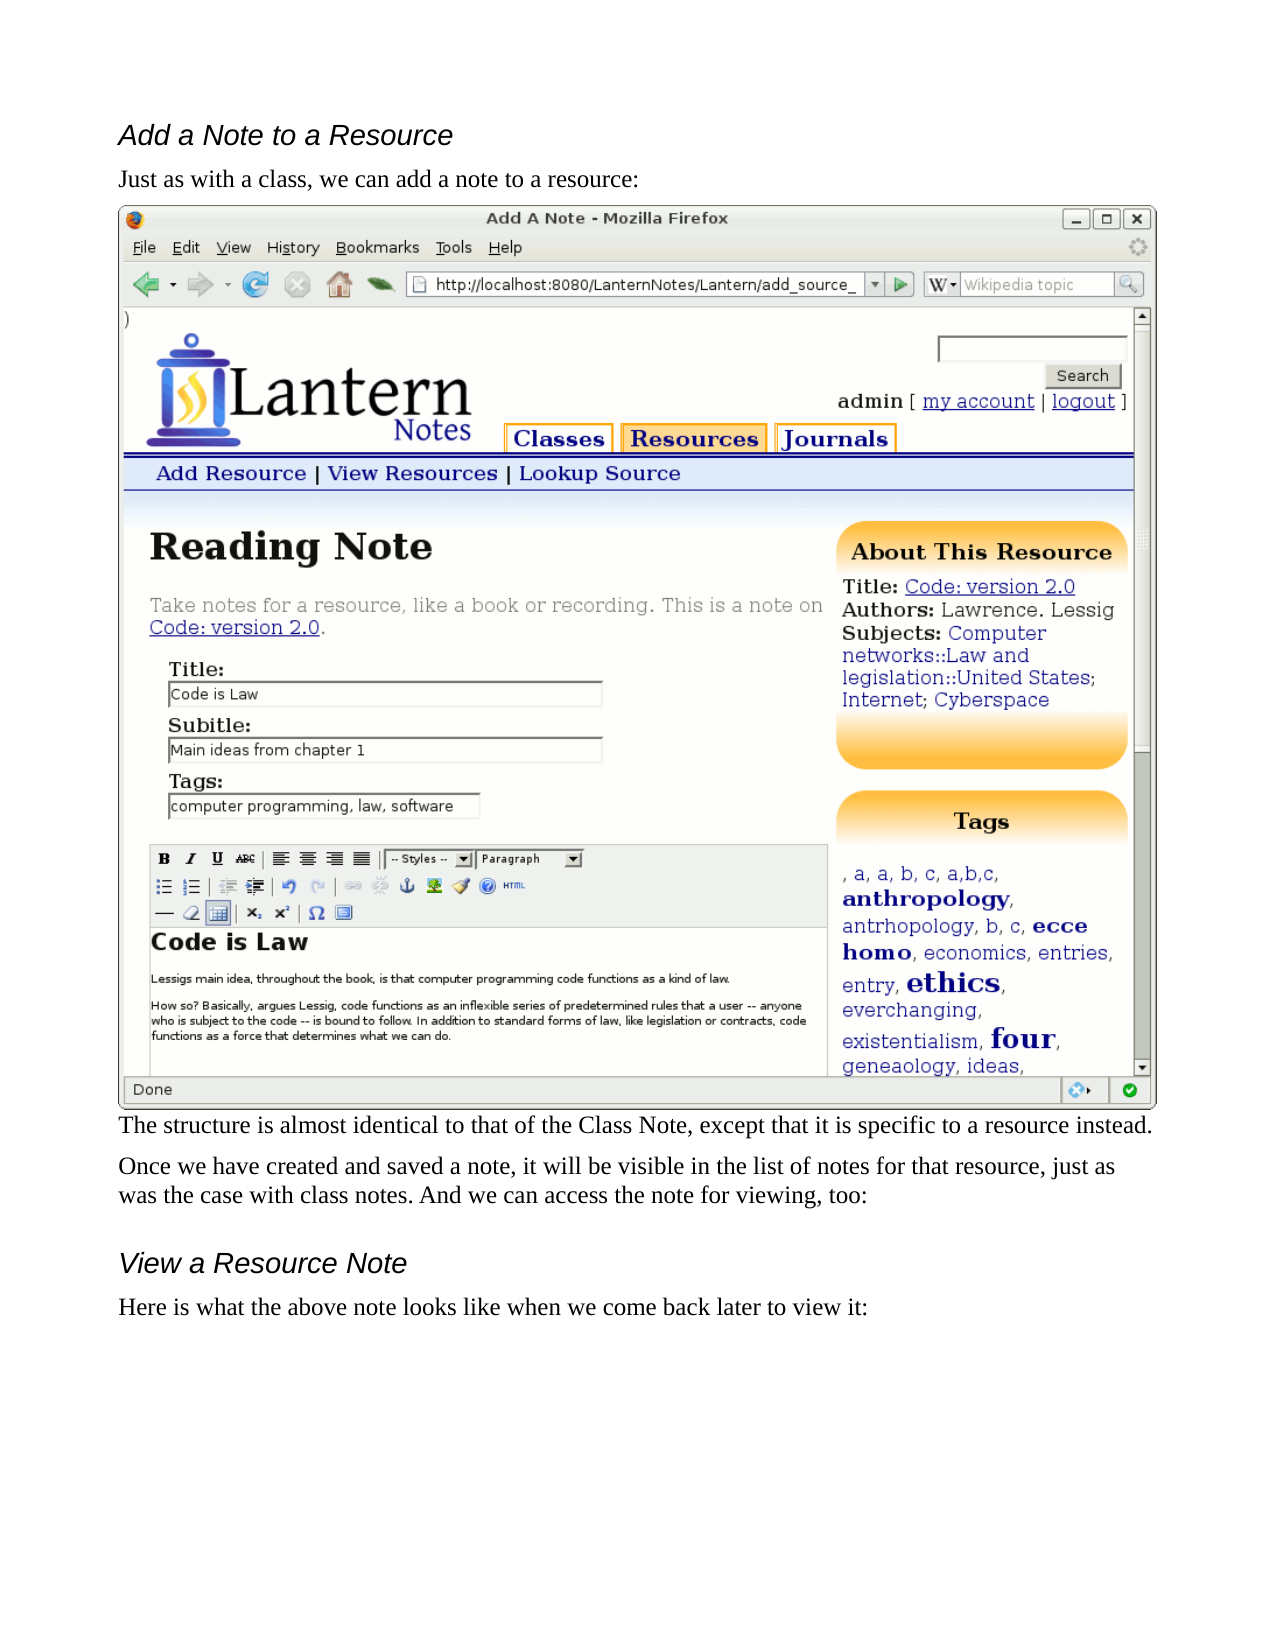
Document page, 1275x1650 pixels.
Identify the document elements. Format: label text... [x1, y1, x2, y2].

subtitle View a Resource Note [118, 1246, 1157, 1280]
picture [118, 205, 1157, 1110]
text The structure is almost identical to that of the Class Note, except that it is specific to a resource instead. [118, 1110, 1157, 1139]
text Once we have created and saved a note, it will be visible in the list of notes for that resource, just as was the case with class notes. And we can access the note for viewing, too: [118, 1151, 1157, 1209]
subtitle Add a Note to a Resource [118, 118, 1157, 152]
text Just as with a class, we can add a note to a resource: [118, 164, 1157, 193]
text Here is what the above note looks like when we come back later to view it: [118, 1292, 1157, 1321]
